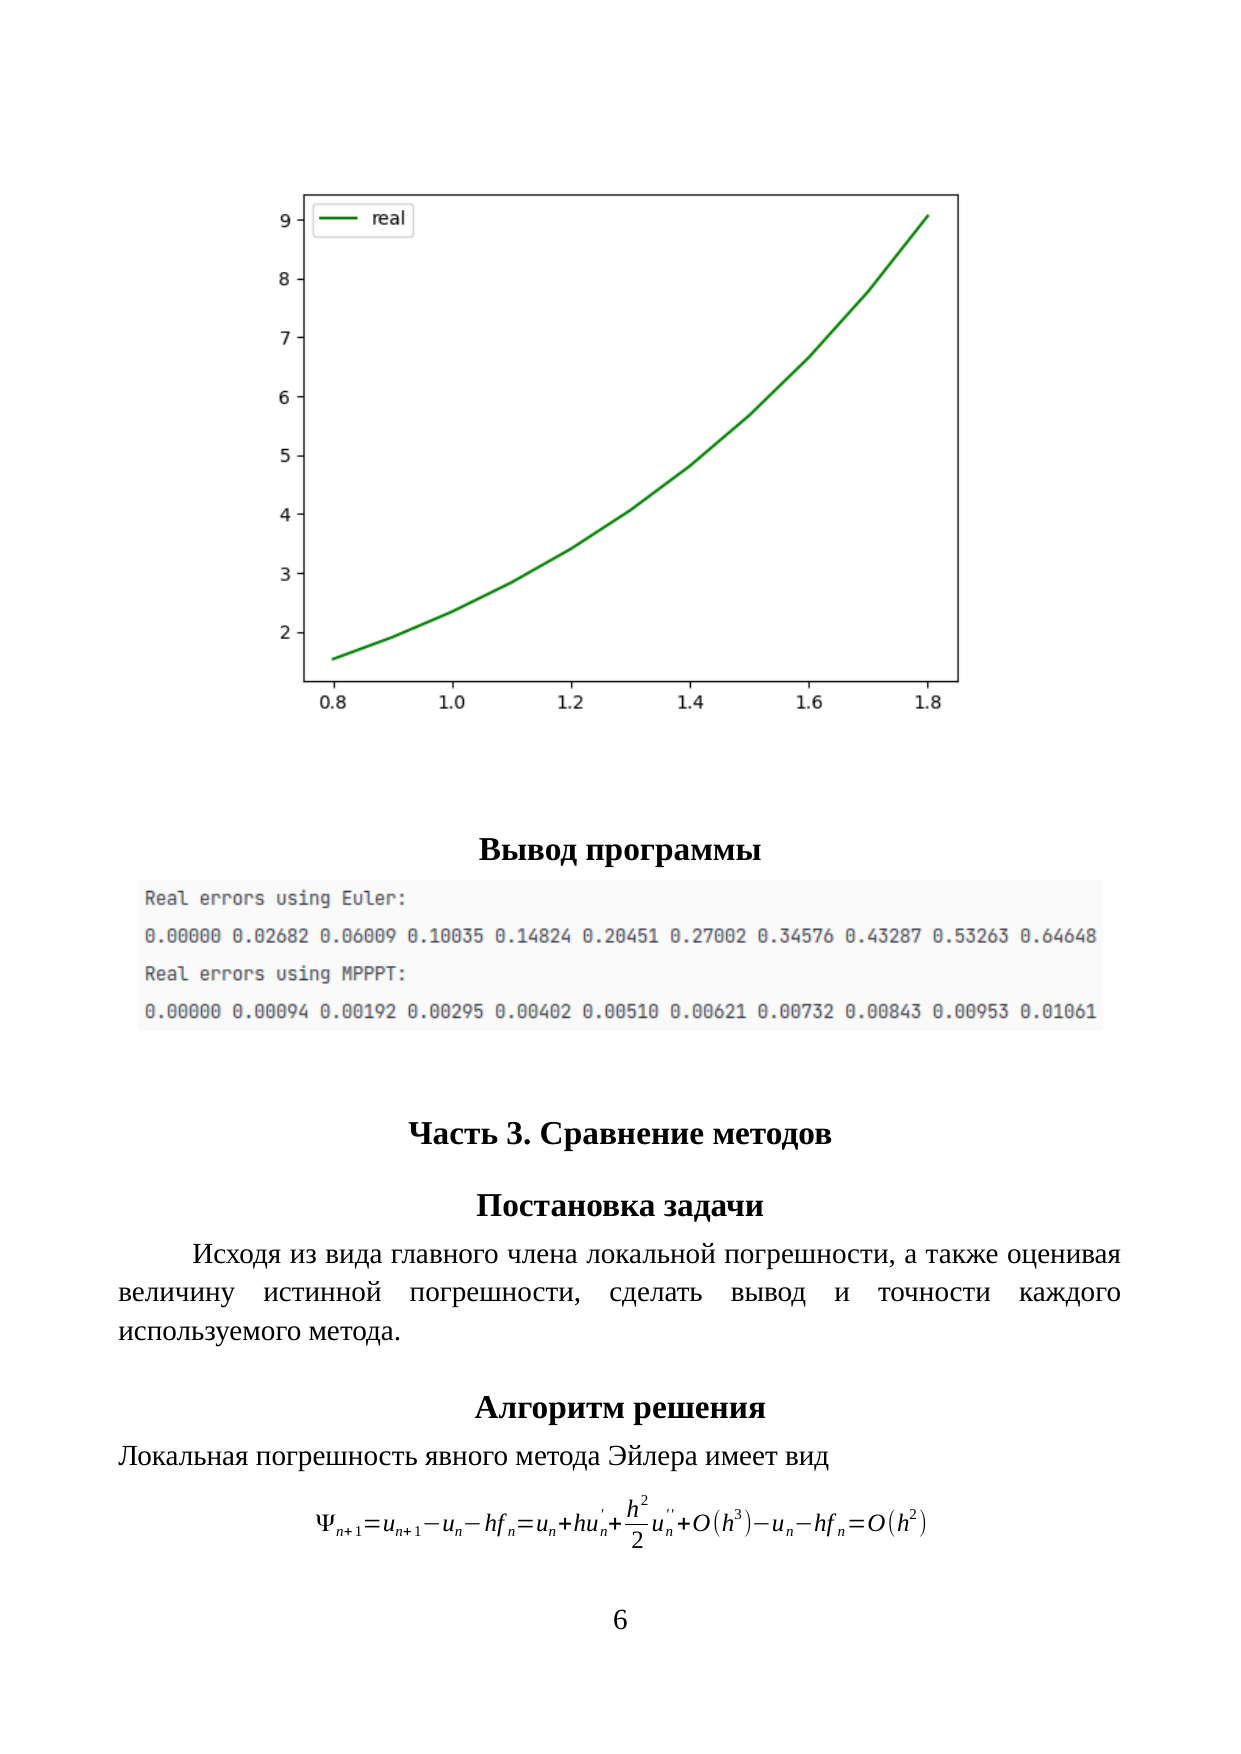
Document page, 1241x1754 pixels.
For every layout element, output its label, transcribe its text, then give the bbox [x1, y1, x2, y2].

picture [137, 880, 1103, 1031]
subtitle Часть 3. Сравнение методов [118, 1113, 1122, 1152]
picture [198, 118, 1042, 751]
subtitle Вывод программы [118, 829, 1122, 868]
subtitle Постановка задачи [118, 1185, 1122, 1223]
text Исходя из вида главного члена локальной погрешности, а также оценивая величину истинной погрешности, сделать вывод и точности каждого используемого метода. [118, 1236, 1122, 1347]
subtitle Алгоритм решения [118, 1387, 1122, 1425]
text Локальная погрешность явного метода Эйлера имеет вид [118, 1438, 1122, 1471]
